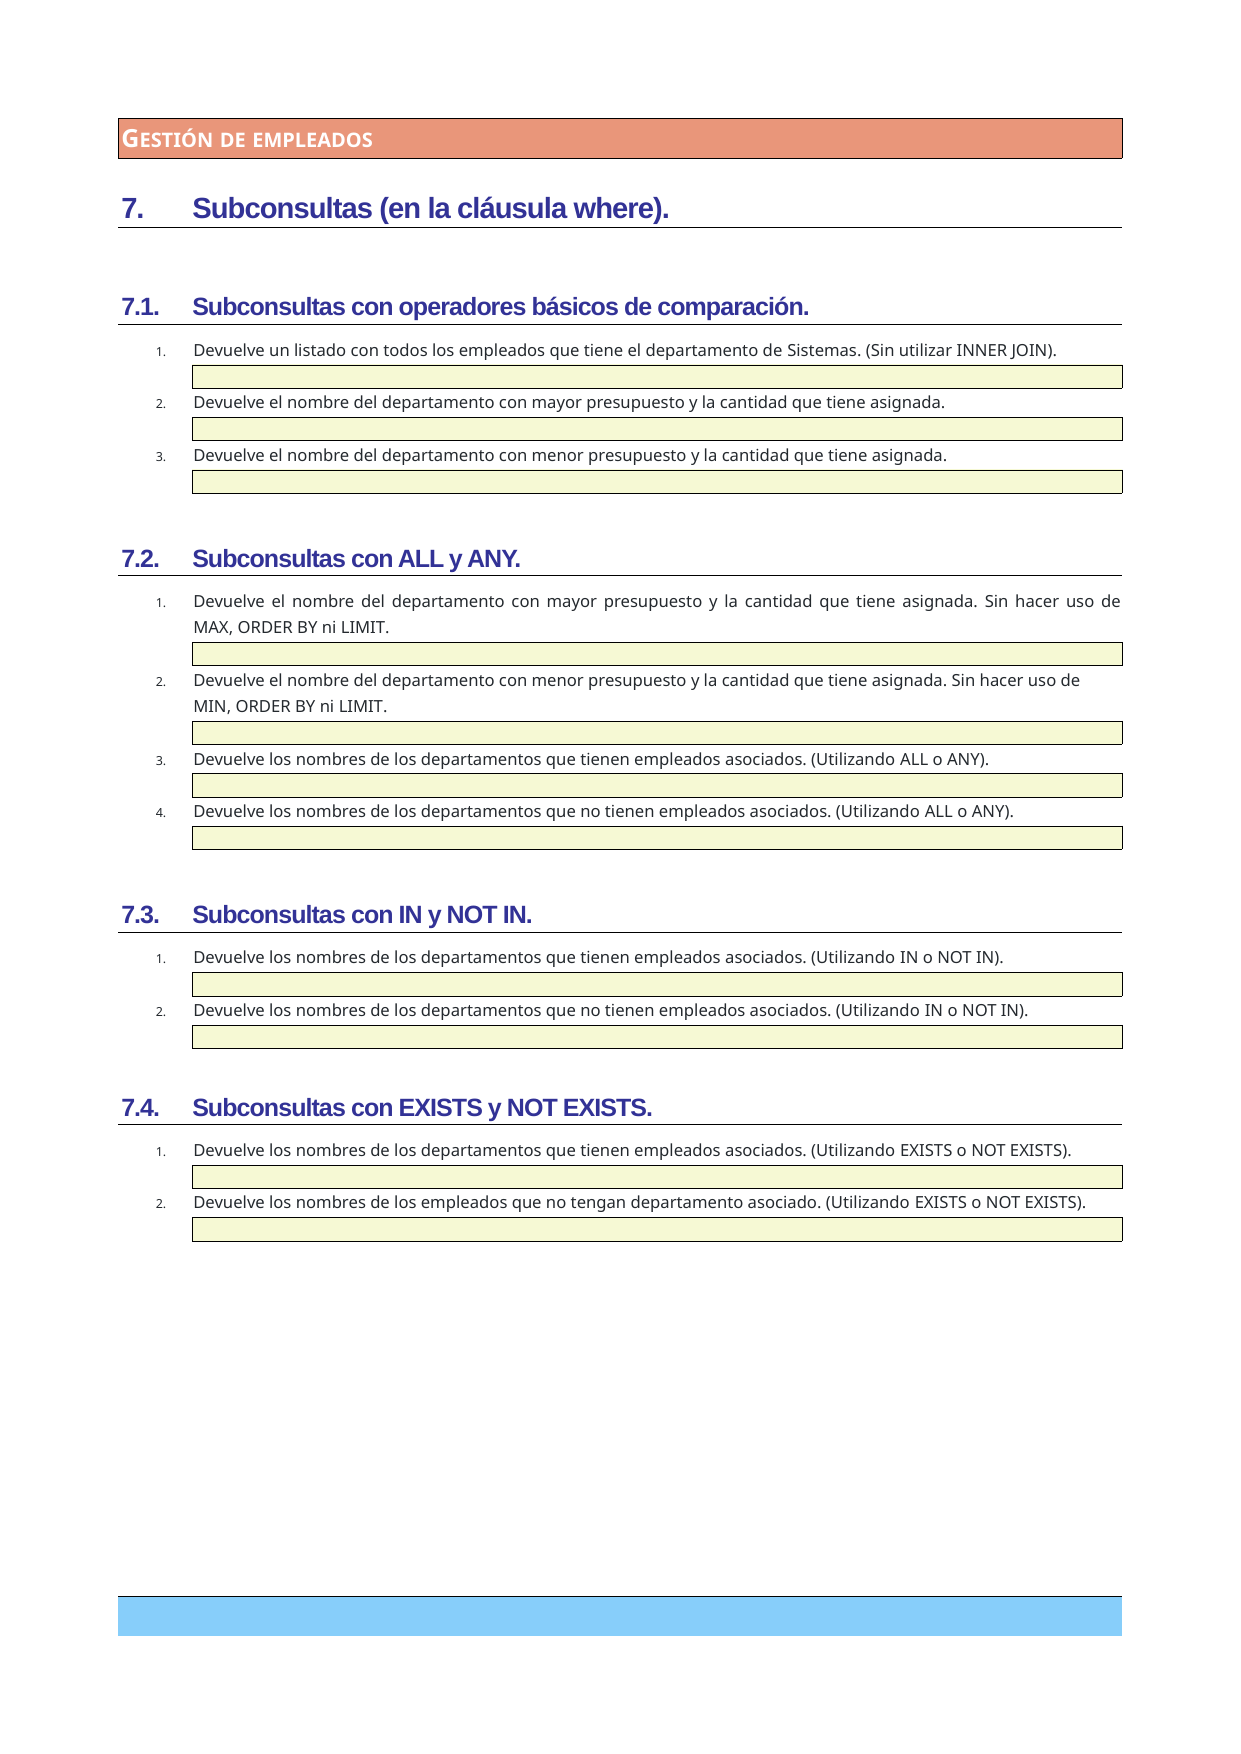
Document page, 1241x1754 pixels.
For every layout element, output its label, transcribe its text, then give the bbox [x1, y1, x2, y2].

list Devuelve el nombre del departamento con menor presupuesto y la cantidad que tiene asignada. Sin hacer uso de MIN, ORDER BY ni LIMIT. [156, 668, 1122, 717]
text 7.3. Subconsultas con IN y NOT IN. [118, 897, 1122, 932]
list Devuelve los nombres de los departamentos que tienen empleados asociados. (Utilizando EXISTS o NOT EXISTS). [156, 1139, 1122, 1161]
text 7.4. Subconsultas con EXISTS y NOT EXISTS. [118, 1089, 1122, 1124]
text 7.1. Subconsultas con operadores básicos de comparación. [118, 289, 1122, 324]
list Devuelve el nombre del departamento con mayor presupuesto y la cantidad que tiene asignada. Sin hacer uso de MAX, ORDER BY ni LIMIT. [156, 590, 1122, 639]
list Devuelve los nombres de los departamentos que no tienen empleados asociados. (Utilizando ALL o ANY). [156, 799, 1122, 822]
text 7. Subconsultas (en la cláusula where). [118, 188, 1122, 227]
list Devuelve los nombres de los empleados que no tengan departamento asociado. (Utilizando EXISTS o NOT EXISTS). [156, 1191, 1122, 1214]
list Devuelve el nombre del departamento con menor presupuesto y la cantidad que tiene asignada. [156, 443, 1122, 466]
list Devuelve los nombres de los departamentos que no tienen empleados asociados. (Utilizando IN o NOT IN). [156, 999, 1122, 1021]
list Devuelve los nombres de los departamentos que tienen empleados asociados. (Utilizando IN o NOT IN). [156, 946, 1122, 969]
list Devuelve los nombres de los departamentos que tienen empleados asociados. (Utilizando ALL o ANY). [156, 747, 1122, 770]
list Devuelve un listado con todos los empleados que tiene el departamento de Sistemas. (Sin utilizar INNER JOIN). [156, 338, 1122, 361]
list Devuelve el nombre del departamento con mayor presupuesto y la cantidad que tiene asignada. [156, 391, 1122, 414]
text 7.2. Subconsultas con ALL y ANY. [118, 541, 1122, 575]
